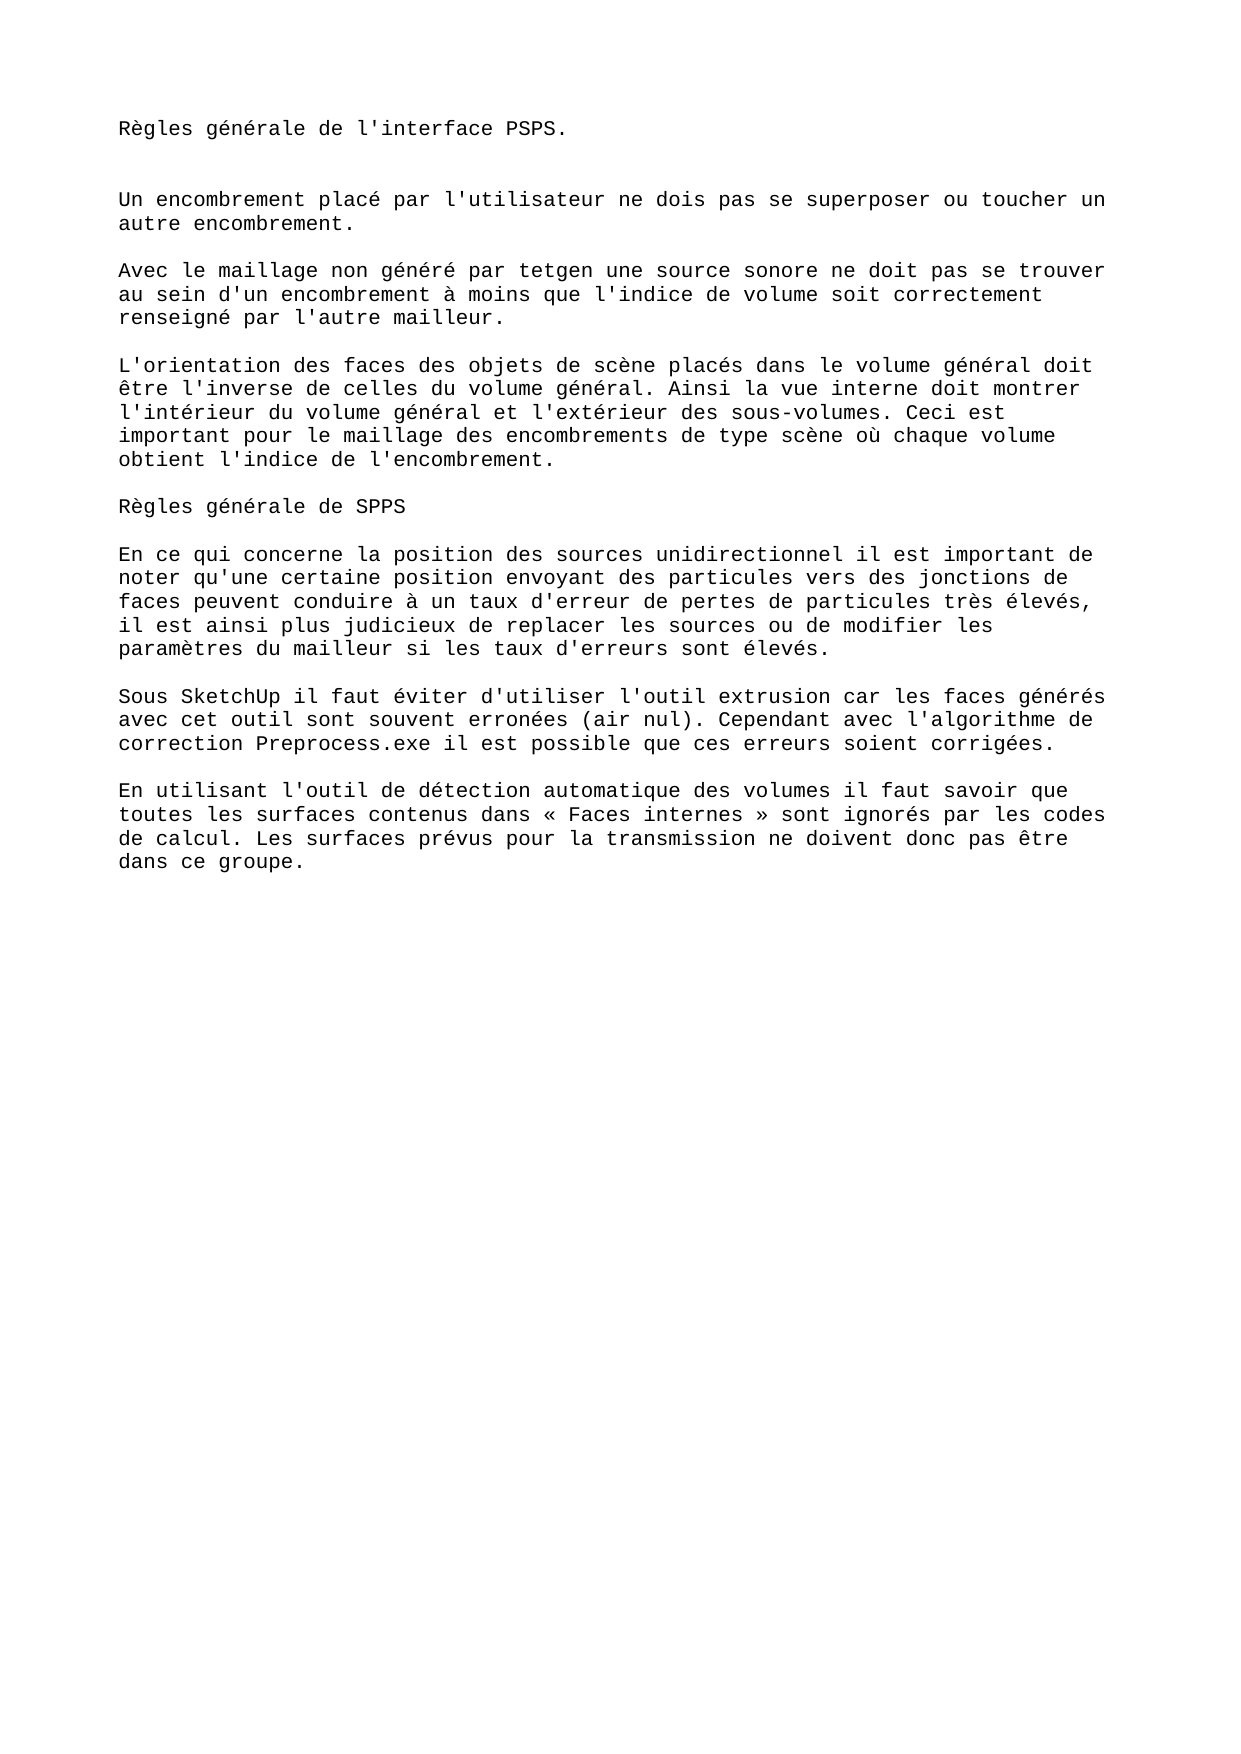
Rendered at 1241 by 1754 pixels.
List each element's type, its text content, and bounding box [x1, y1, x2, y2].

text L'orientation des faces des objets de scène placés dans le volume général doit être l'inverse de celles du volume général. Ainsi la vue interne doit montrer l'intérieur du volume général et l'extérieur des sous-volumes. Ceci est important pour le maillage des encombrements de type scène où chaque volume obtient l'indice de l'encombrement. [118, 354, 1122, 473]
text Sous SketchUp il faut éviter d'utiliser l'outil extrusion car les faces générés avec cet outil sont souvent erronées (air nul). Cependant avec l'algorithme de correction Preprocess.exe il est possible que ces erreurs soient corrigées. [118, 686, 1122, 757]
text En ce qui concerne la position des sources unidirectionnel il est important de noter qu'une certaine position envoyant des particules vers des jonctions de faces peuvent conduire à un taux d'erreur de pertes de particules très élevés, il est ainsi plus judicieux de replacer les sources ou de modifier les paramètres du mailleur si les taux d'erreurs sont élevés. [118, 544, 1122, 662]
text Règles générale de SPPS [118, 496, 1122, 520]
text En utilisant l'outil de détection automatique des volumes il faut savoir que toutes les surfaces contenus dans « Faces internes » sont ignorés par les codes de calcul. Les surfaces prévus pour la transmission ne doivent donc pas être dans ce groupe. [118, 780, 1122, 875]
text Un encombrement placé par l'utilisateur ne dois pas se superposer ou toucher un autre encombrement. [118, 189, 1122, 236]
text Avec le maillage non généré par tetgen une source sonore ne doit pas se trouver au sein d'un encombrement à moins que l'indice de volume soit correctement renseigné par l'autre mailleur. [118, 260, 1122, 331]
text Règles générale de l'interface PSPS. [118, 118, 1122, 142]
